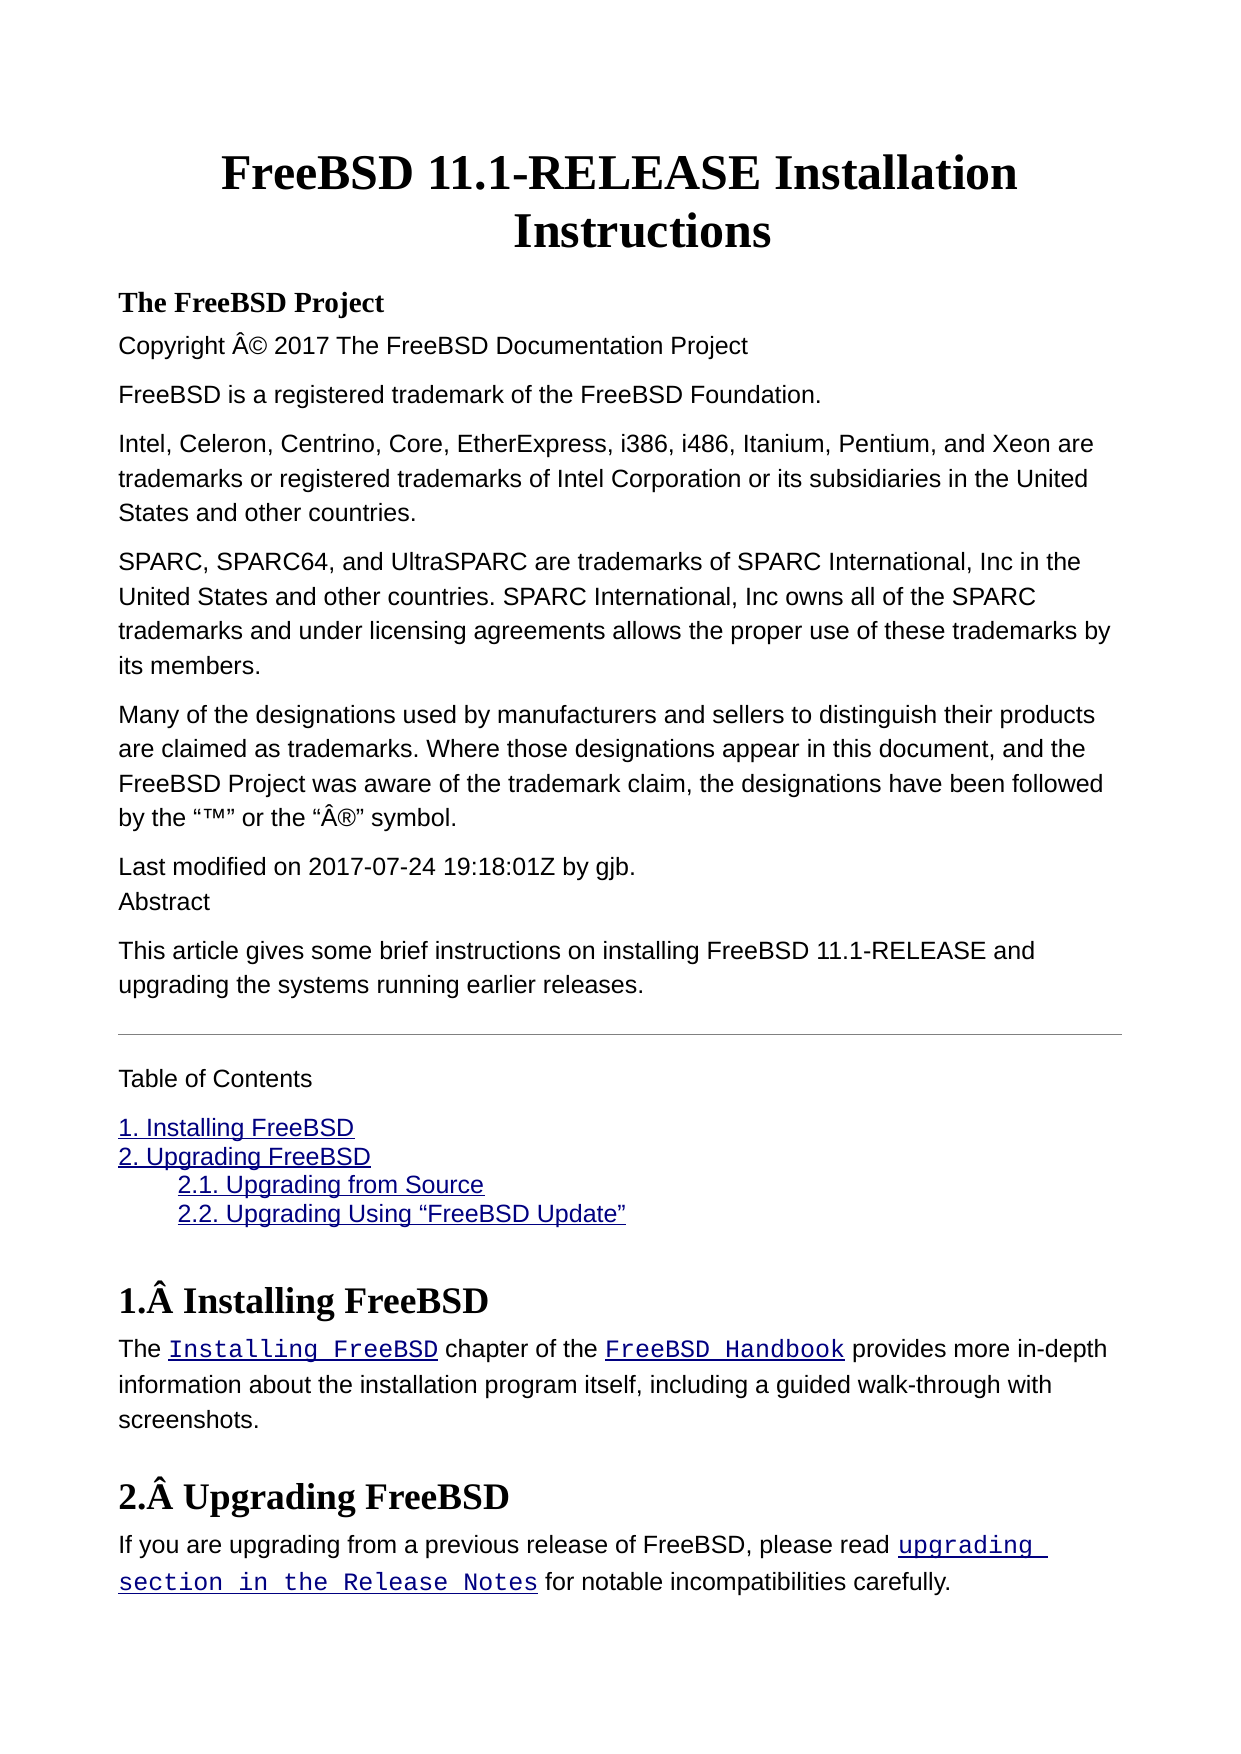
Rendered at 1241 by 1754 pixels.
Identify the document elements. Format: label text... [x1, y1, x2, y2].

text The Installing FreeBSD chapter of the FreeBSD Handbook provides more in-depth information about the installation program itself, including a guided walk-through with screenshots. [118, 1334, 1122, 1433]
text FreeBSD is a registered trademark of the FreeBSD Foundation. [118, 380, 1122, 409]
text SPARC, SPARC64, and UltraSPARC are trademarks of SPARC International, Inc in the United States and other countries. SPARC International, Inc owns all of the SPARC trademarks and under licensing agreements allows the proper use of these trademarks by its members. [118, 547, 1122, 679]
subtitle The FreeBSD Project [118, 285, 1122, 319]
subtitle 2. Upgrading FreeBSD [118, 1141, 1122, 1170]
text If you are upgrading from a previous release of FreeBSD, please read upgrading section in the Release Notes for notable incompatibilities carefully. [118, 1530, 1122, 1598]
text Table of Contents [118, 1064, 1122, 1092]
text Last modified on 2017-07-24 19:18:01Z by gjb. [118, 852, 1122, 881]
subtitle FreeBSD 11.1-RELEASE Installation Instructions [118, 143, 1122, 258]
text Many of the designations used by manufacturers and sellers to distinguish their products are claimed as trademarks. Where those designations appear in this document, and the FreeBSD Project was aware of the trademark claim, the designations have been followed by the “™” or the “Â®” symbol. [118, 700, 1122, 832]
text This article gives some brief instructions on installing FreeBSD 11.1-RELEASE and upgrading the systems running earlier releases. [118, 936, 1122, 999]
text Copyright Â© 2017 The FreeBSD Documentation Project [118, 331, 1122, 360]
subtitle 1.Â Installing FreeBSD [118, 1278, 1122, 1321]
subtitle 2.2. Upgrading Using “FreeBSD Update” [177, 1199, 1122, 1228]
subtitle 2.1. Upgrading from Source [177, 1170, 1122, 1199]
subtitle 2.Â Upgrading FreeBSD [118, 1475, 1122, 1518]
text Abstract [118, 887, 1122, 916]
text Intel, Celeron, Centrino, Core, EtherExpress, i386, i486, Itanium, Pentium, and Xeon are trademarks or registered trademarks of Intel Corporation or its subsidiaries in the United States and other countries. [118, 429, 1122, 527]
subtitle 1. Installing FreeBSD [118, 1113, 1122, 1141]
